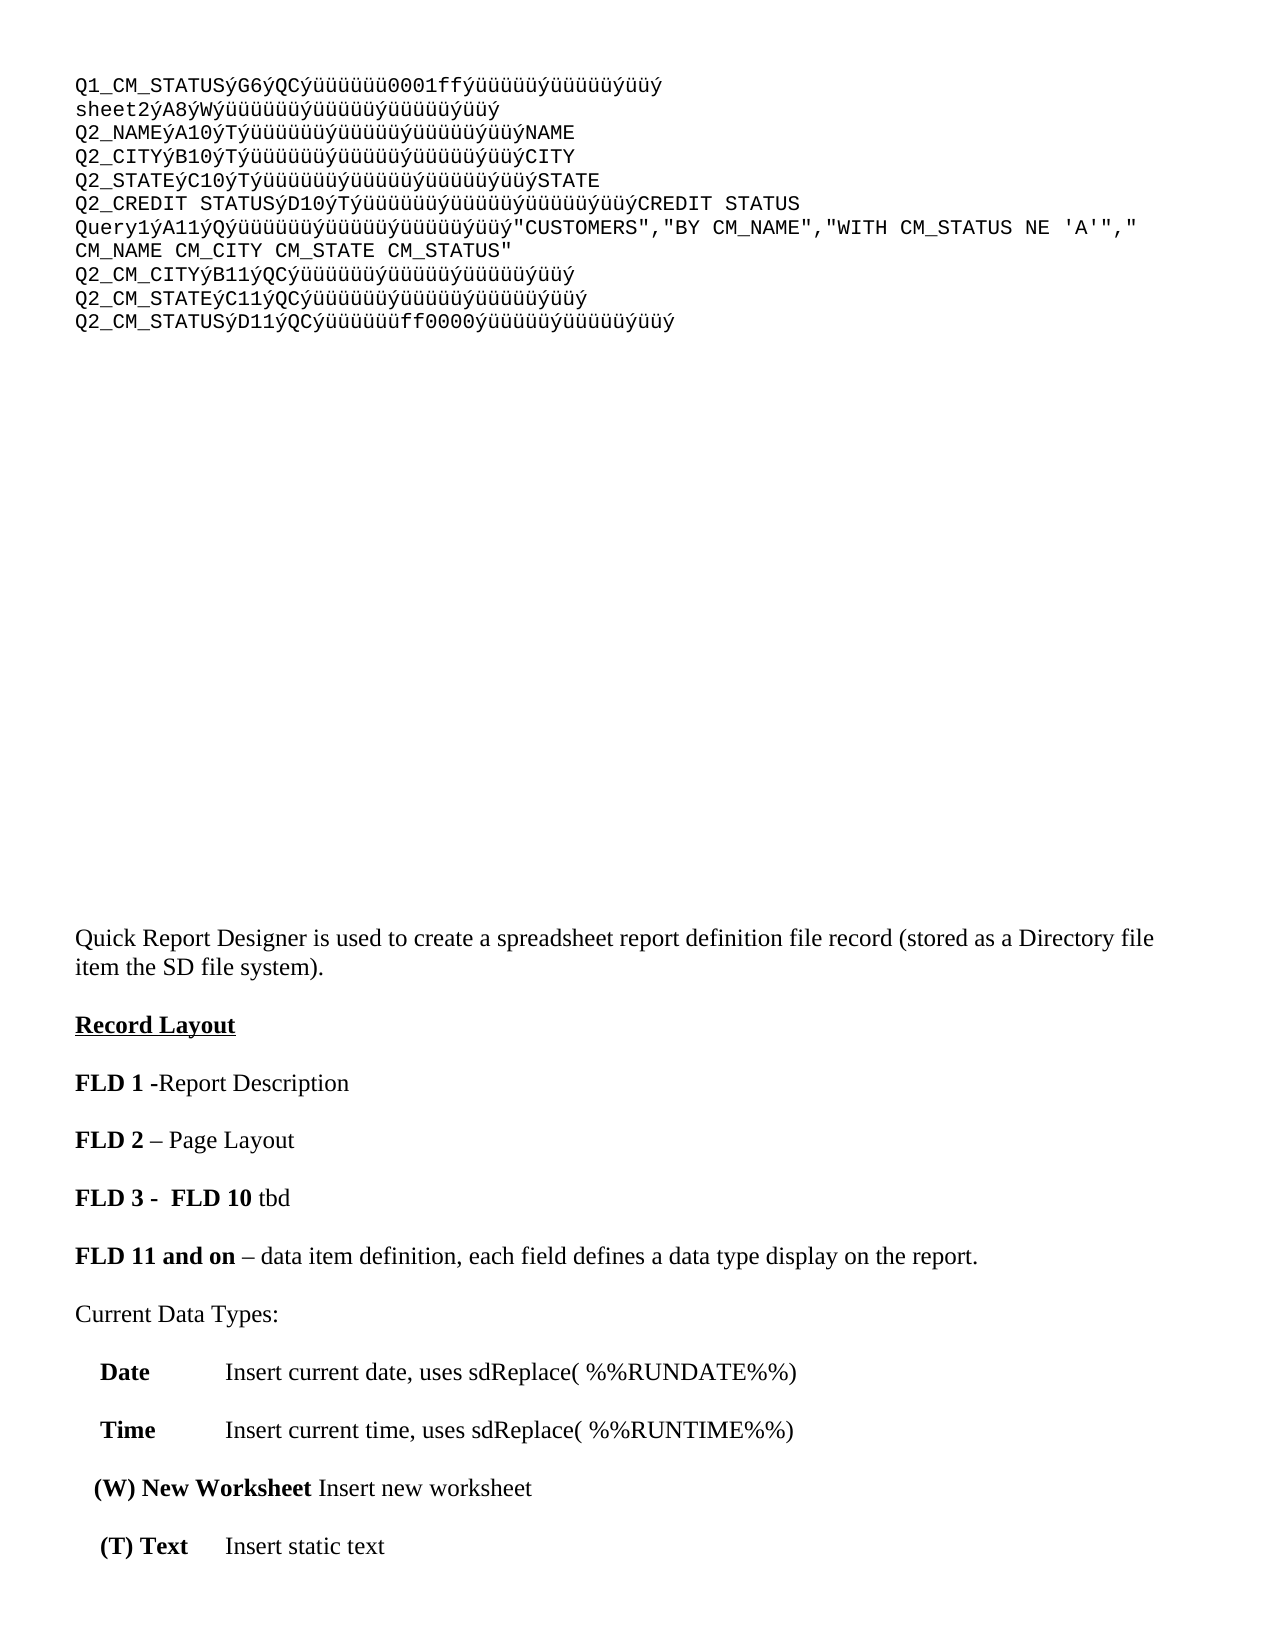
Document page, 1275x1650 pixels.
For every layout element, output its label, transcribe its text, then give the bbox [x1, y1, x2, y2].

subtitle Quick Report Designer is used to create a spreadsheet report definition file record (stored as a Directory file item the SD file system). [75, 923, 1200, 981]
subtitle Record Layout [75, 1010, 1200, 1038]
subtitle FLD 2 – Page Layout [75, 1126, 1200, 1154]
subtitle Current Data Types: [75, 1299, 1200, 1328]
subtitle (W) New Worksheet Insert new worksheet [75, 1473, 1200, 1502]
subtitle FLD 3 - FLD 10 tbd [75, 1183, 1200, 1212]
subtitle FLD 11 and on – data item definition, each field defines a data type display on the report. [75, 1241, 1200, 1270]
subtitle Date Insert current date, uses sdReplace( %%RUNDATE%%) [75, 1357, 1200, 1386]
subtitle Time Insert current time, uses sdReplace( %%RUNTIME%%) [75, 1415, 1200, 1444]
subtitle FLD 1 -Report Description [75, 1068, 1200, 1096]
subtitle (T) Text Insert static text [75, 1531, 1200, 1560]
subtitle Q1_CM_STATUSýG6ýQCýüüüüüü0001ffýüüüüüýüüüüüýüüý sheet2ýA8ýWýüüüüüüýüüüüüýüüüüüýüüý Q2_NAMEýA10ýTýüüüüüüýüüüüüýüüüüüýüüýNAME Q2_CITYýB10ýTýüüüüüüýüüüüüýüüüüüýüüýCITY Q2_STATEýC10ýTýüüüüüüýüüüüüýüüüüüýüüýSTATE Q2_CREDIT STATUSýD10ýTýüüüüüüýüüüüüýüüüüüýüüýCREDIT STATUS Query1ýA11ýQýüüüüüüýüüüüüýüüüüüýüüý"CUSTOMERS","BY CM_NAME","WITH CM_STATUS NE 'A'"," CM_NAME CM_CITY CM_STATE CM_STATUS" Q2_CM_CITYýB11ýQCýüüüüüüýüüüüüýüüüüüýüüý Q2_CM_STATEýC11ýQCýüüüüüüýüüüüüýüüüüüýüüý Q2_CM_STATUSýD11ýQCýüüüüüüff0000ýüüüüüýüüüüüýüüý [75, 75, 1200, 335]
